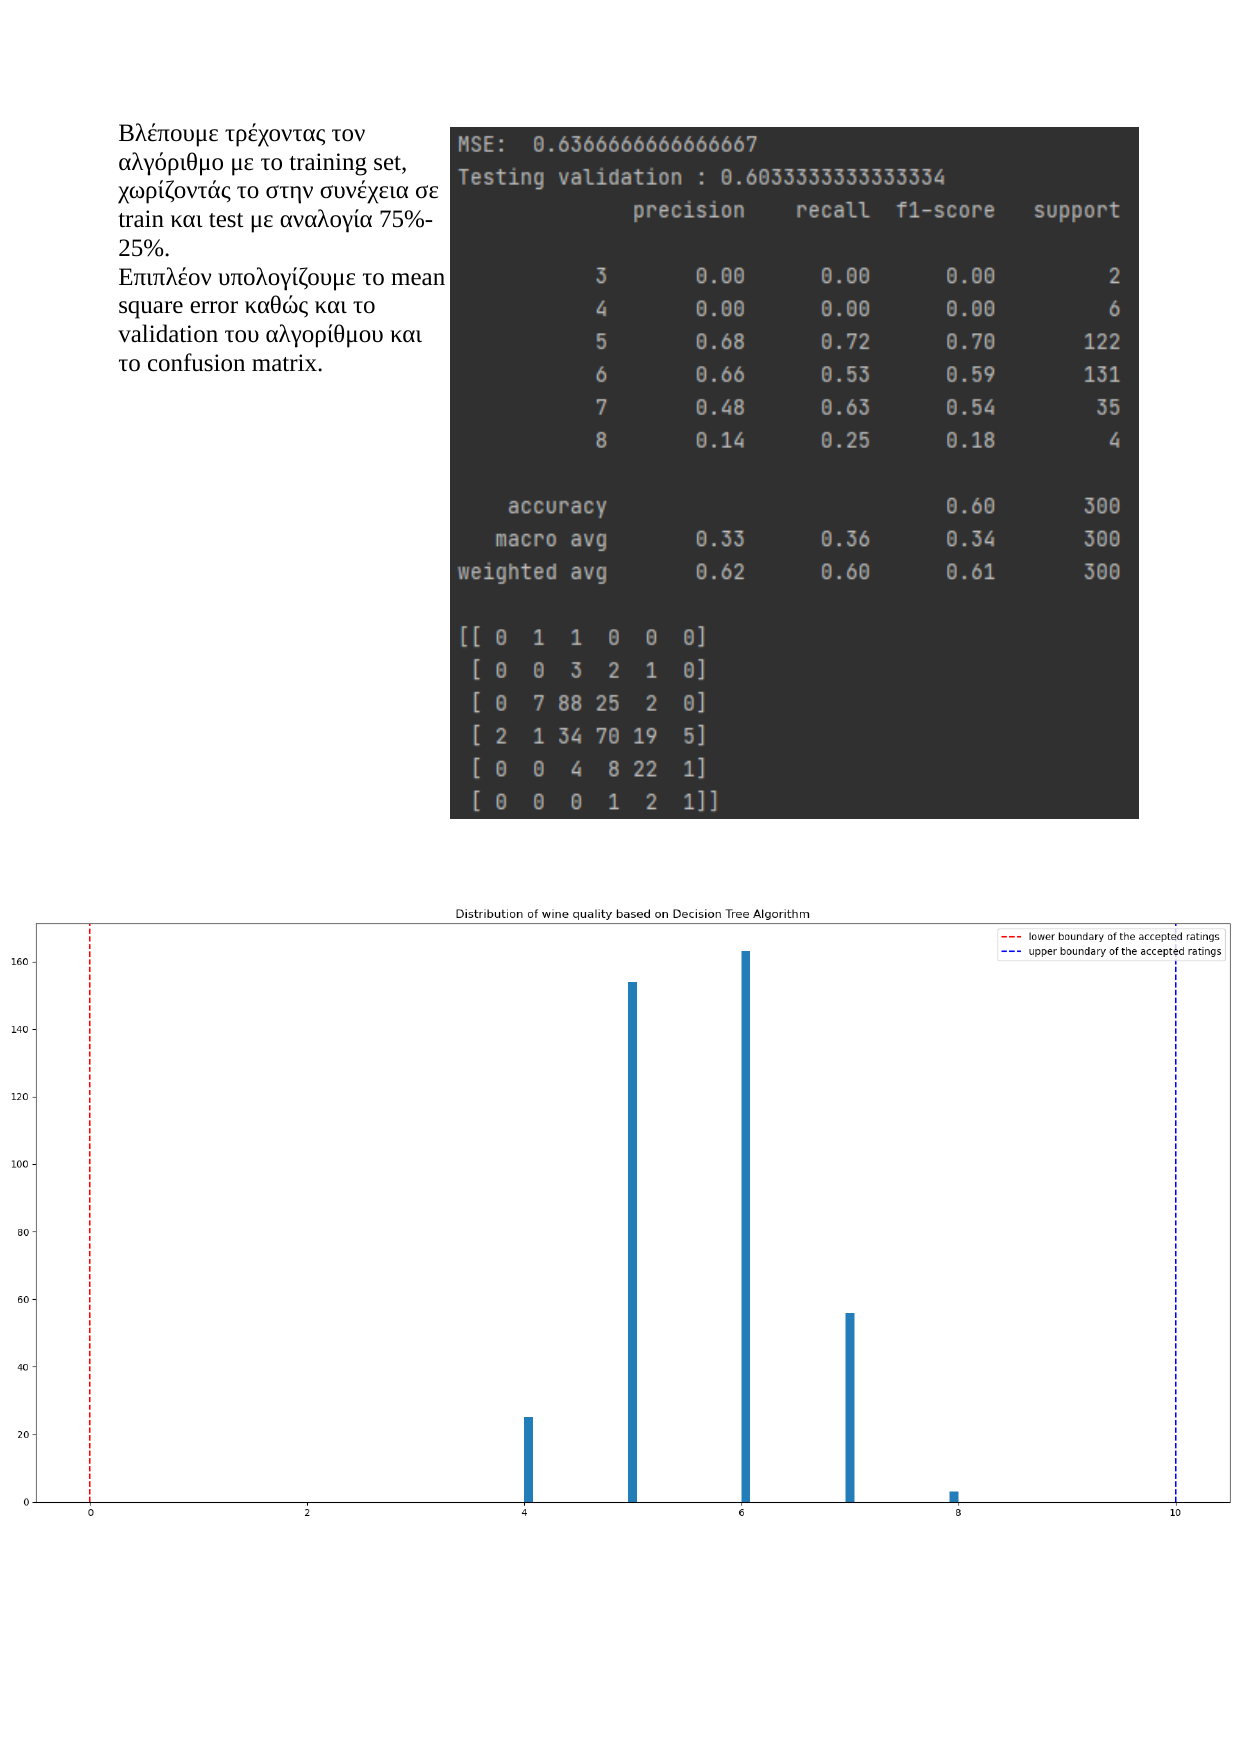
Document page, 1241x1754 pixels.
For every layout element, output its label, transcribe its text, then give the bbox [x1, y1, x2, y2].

text Επιπλέον υπολογίζουμε το mean square error καθώς και το validation του αλγορίθμου και το confusion matrix. [118, 262, 450, 377]
text χωρίζοντάς το στην συνέχεια σε train και test με αναλογία 75%-25%. [118, 176, 450, 262]
text Βλέπουμε τρέχοντας τον [118, 118, 1122, 147]
picture [7, 904, 1233, 1517]
picture [450, 127, 1139, 819]
text αλγόριθμο με το training set, [118, 147, 450, 176]
